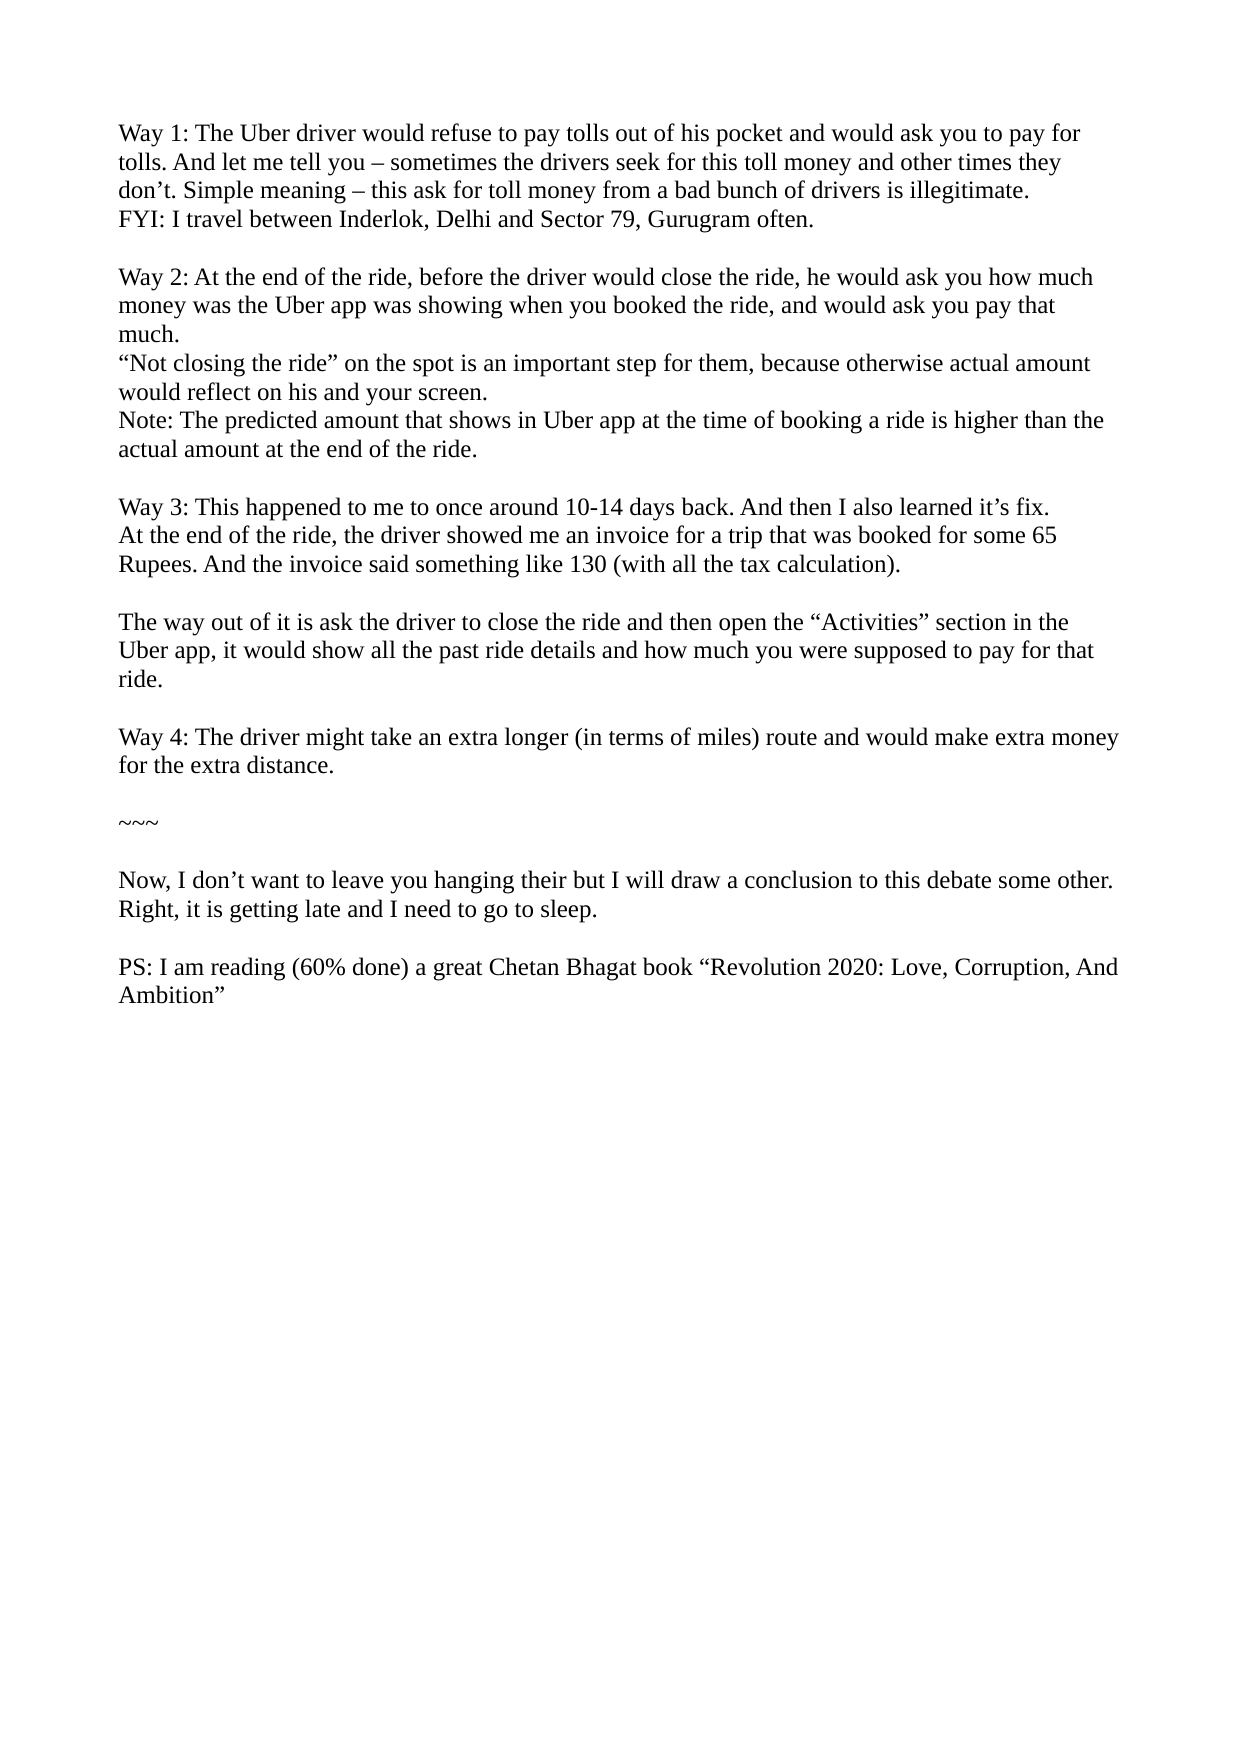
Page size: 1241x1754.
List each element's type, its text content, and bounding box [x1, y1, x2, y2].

text Way 3: This happened to me to once around 10-14 days back. And then I also learned it’s fix. [118, 492, 1122, 521]
text The way out of it is ask the driver to close the ride and then open the “Activities” section in the Uber app, it would show all the past ride details and how much you were supposed to pay for that ride. [118, 607, 1122, 693]
text “Not closing the ride” on the spot is an important step for them, because otherwise actual amount would reflect on his and your screen. [118, 348, 1122, 406]
text Way 1: The Uber driver would refuse to pay tolls out of his pocket and would ask you to pay for tolls. And let me tell you – sometimes the drivers seek for this toll money and other times they don’t. Simple meaning – this ask for toll money from a bad bunch of drivers is illegitimate. [118, 118, 1122, 204]
text Way 4: The driver might take an extra longer (in terms of miles) route and would make extra money for the extra distance. [118, 722, 1122, 779]
text At the end of the ride, the driver showed me an invoice for a trip that was booked for some 65 Rupees. And the invoice said something like 130 (with all the tax calculation). [118, 521, 1122, 578]
text Way 2: At the end of the ride, before the driver would close the ride, he would ask you how much money was the Uber app was showing when you booked the ride, and would ask you pay that much. [118, 262, 1122, 348]
text Note: The predicted amount that shows in Uber app at the time of booking a ride is higher than the actual amount at the end of the ride. [118, 406, 1122, 463]
text FYI: I travel between Inderlok, Delhi and Sector 79, Gurugram often. [118, 204, 1122, 233]
text Now, I don’t want to leave you hanging their but I will draw a conclusion to this debate some other. Right, it is getting late and I need to go to sleep. [118, 866, 1122, 923]
text ~~~ [118, 808, 1122, 837]
text PS: I am reading (60% done) a great Chetan Bhagat book “Revolution 2020: Love, Corruption, And Ambition” [118, 952, 1122, 1009]
